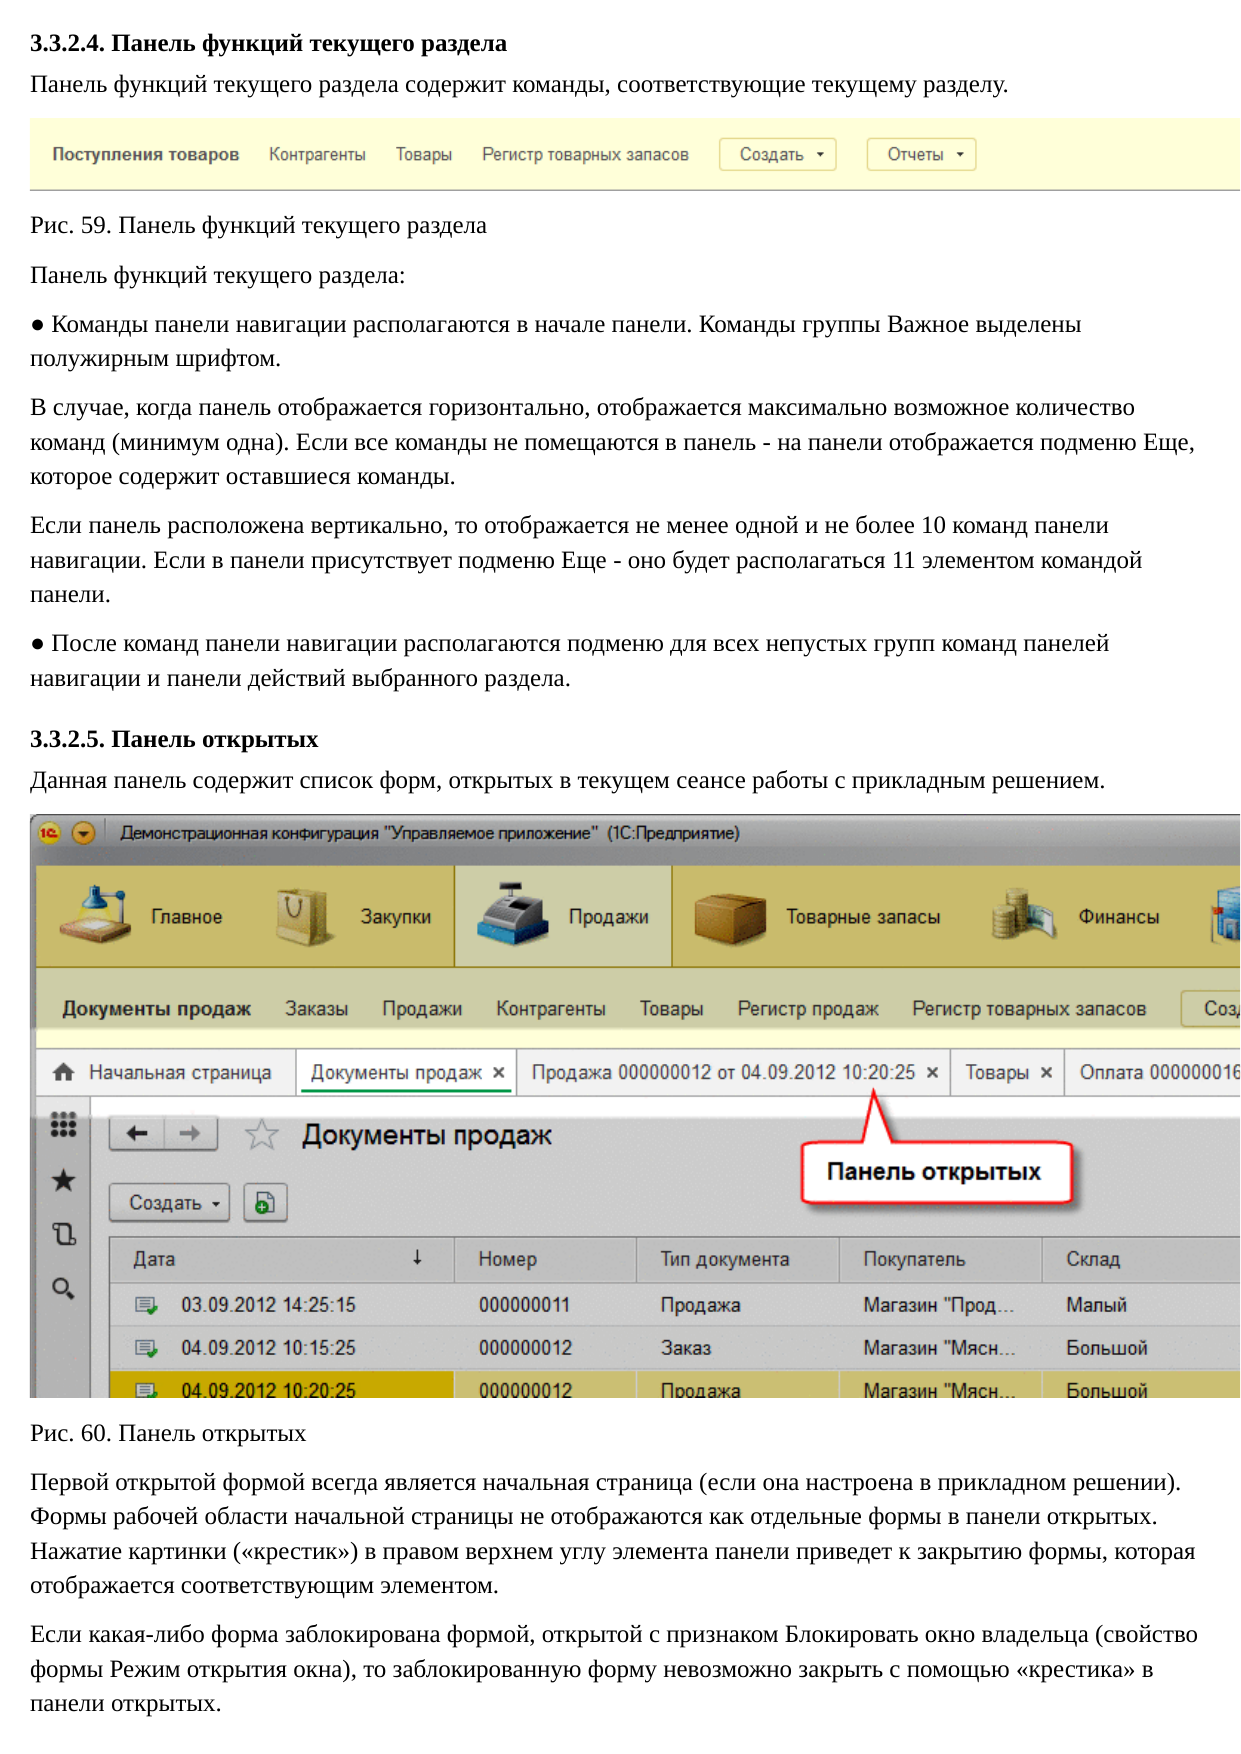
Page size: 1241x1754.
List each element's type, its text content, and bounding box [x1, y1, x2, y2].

text Рис. 59. Панель функций текущего раздела [30, 211, 1211, 239]
text В случае, когда панель отображается горизонтально, отображается максимально возможное количество команд (минимум одна). Если все команды не помещаются в панель ‑ на панели отображается подменю Еще, которое содержит оставшиеся команды. [30, 392, 1211, 490]
text Панель функций текущего раздела: [30, 260, 1211, 288]
text Если какая-либо форма заблокирована формой, открытой с признаком Блокировать окно владельца (свойство формы Режим открытия окна), то заблокированную форму невозможно закрыть с помощью «крестика» в панели открытых. [30, 1619, 1211, 1717]
text Панель функций текущего раздела содержит команды, соответствующие текущему разделу. [30, 69, 1211, 98]
text Данная панель содержит список форм, открытых в текущем сеансе работы с прикладным решением. [30, 766, 1211, 794]
text Первой открытой формой всегда является начальная страница (если она настроена в прикладном решении). Формы рабочей области начальной страницы не отображаются как отдельные формы в панели открытых. Нажатие картинки («крестик») в правом верхнем углу элемента панели приведет к закрытию формы, которая отображается соответствующим элементом. [30, 1467, 1211, 1599]
text Рис. 60. Панель открытых [30, 1418, 1211, 1447]
picture [29, 814, 1241, 1398]
text Если панель расположена вертикально, то отображается не менее одной и не более 10 команд панели навигации. Если в панели присутствует подменю Еще ‑ оно будет располагаться 11 элементом командой панели. [30, 510, 1211, 608]
text ● После команд панели навигации располагаются подменю для всех непустых групп команд панелей навигации и панели действий выбранного раздела. [30, 628, 1211, 692]
text ● Команды панели навигации располагаются в начале панели. Команды группы Важное выделены полужирным шрифтом. [30, 309, 1211, 372]
picture [29, 118, 1241, 191]
subtitle 3.3.2.4. Панель функций текущего раздела [30, 28, 1211, 57]
subtitle 3.3.2.5. Панель открытых [30, 724, 1211, 753]
